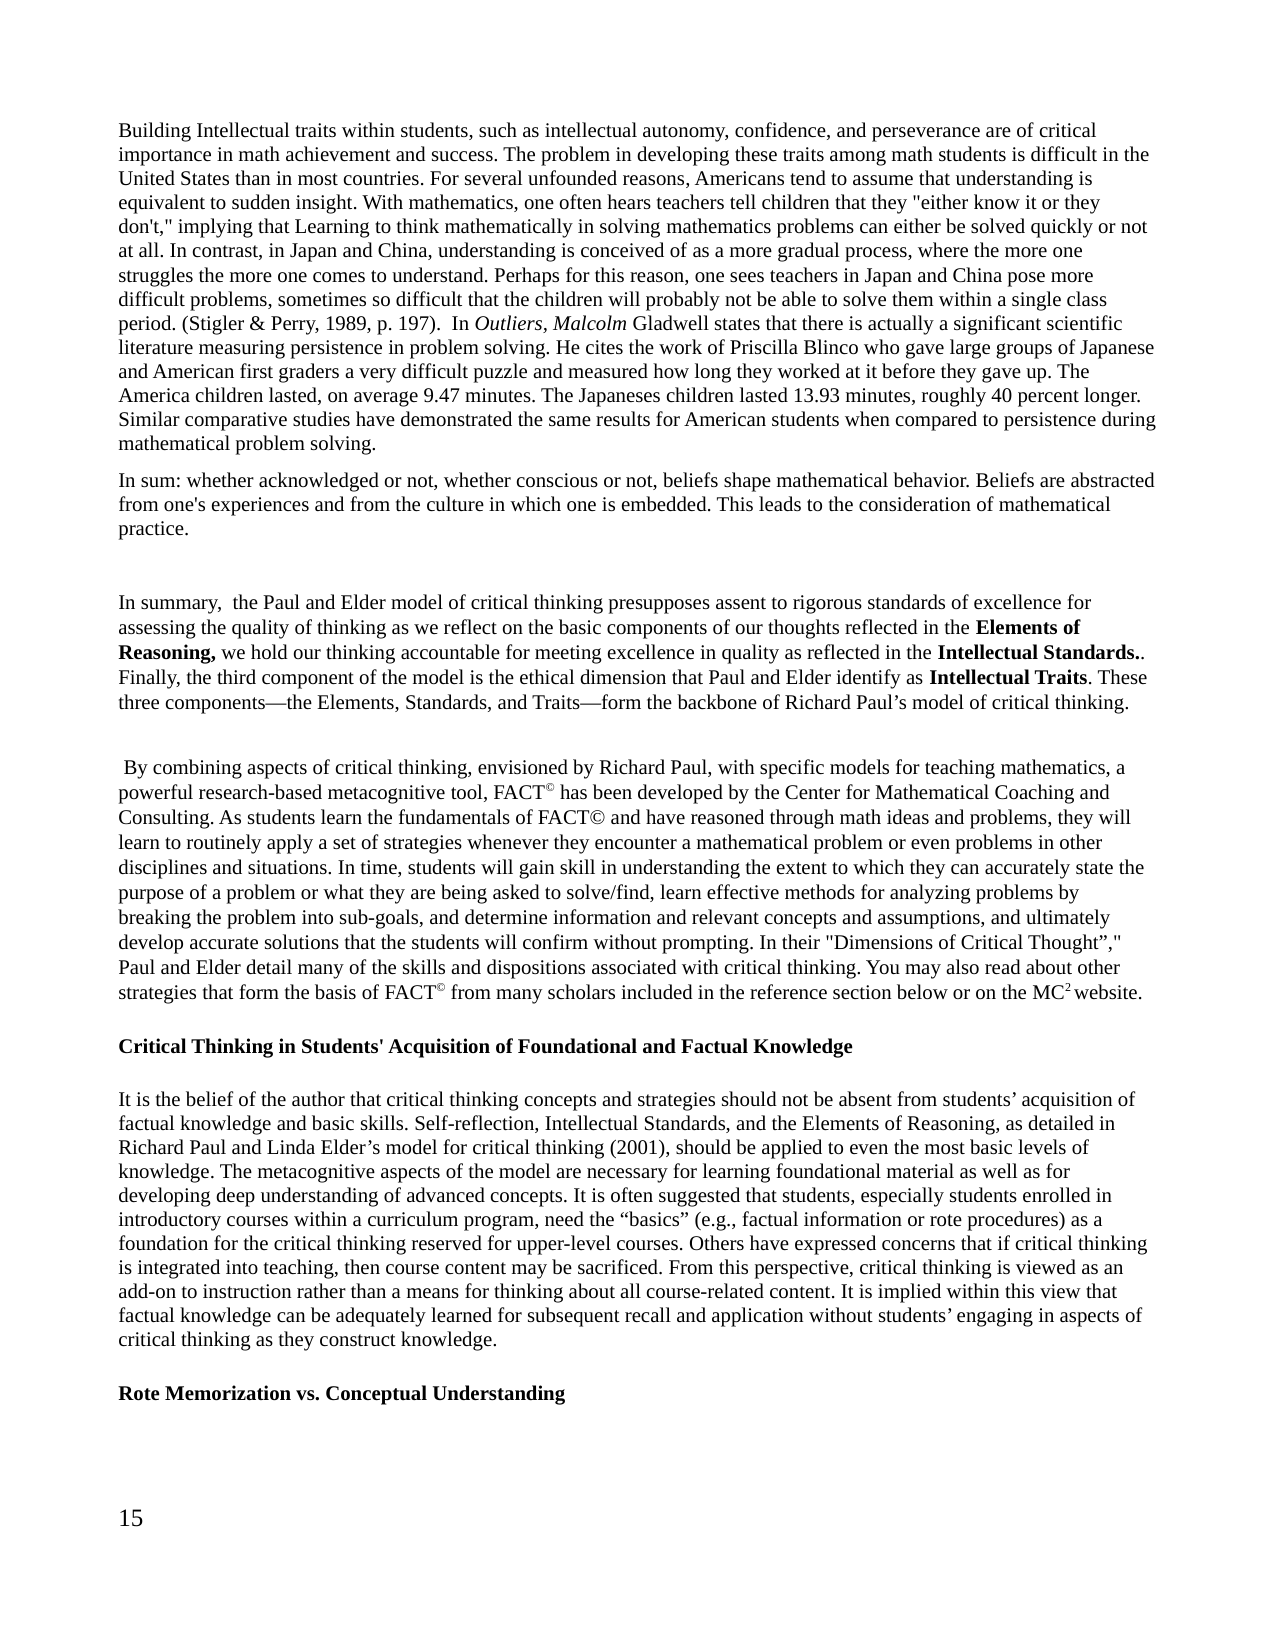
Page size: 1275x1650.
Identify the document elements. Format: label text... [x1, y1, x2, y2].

text In summary, the Paul and Elder model of critical thinking presupposes assent to rigorous standards of excellence for assessing the quality of thinking as we reflect on the basic components of our thoughts reflected in the Elements of Reasoning, we hold our thinking accountable for meeting excellence in quality as reflected in the Intellectual Standards.. Finally, the third component of the model is the ethical dimension that Paul and Elder identify as Intellectual Traits. These three components—the Elements, Standards, and Traits—form the backbone of Richard Paul’s model of critical thinking. [118, 589, 1157, 714]
text It is the belief of the author that critical thinking concepts and strategies should not be absent from students’ acquisition of factual knowledge and basic skills. Self-reflection, Intellectual Standards, and the Elements of Reasoning, as detailed in Richard Paul and Linda Elder’s model for critical thinking (2001), should be applied to even the most basic levels of knowledge. The metacognitive aspects of the model are necessary for learning foundational material as well as for developing deep understanding of advanced concepts. It is often suggested that students, especially students enrolled in introductory courses within a curriculum program, need the “basics” (e.g., factual information or rote procedures) as a foundation for the critical thinking reserved for upper-level courses. Others have expressed concerns that if critical thinking is integrated into teaching, then course content may be sacrificed. From this perspective, critical thinking is viewed as an add-on to instruction rather than a means for thinking about all course-related content. It is implied within this view that factual knowledge can be adequately learned for subsequent recall and application without students’ engaging in aspects of critical thinking as they construct knowledge. [118, 1087, 1157, 1351]
text In sum: whether acknowledged or not, whether conscious or not, beliefs shape mathematical behavior. Beliefs are abstracted from one's experiences and from the culture in which one is embedded. This leads to the consideration of mathematical [118, 467, 1157, 516]
text Building Intellectual traits within students, such as intellectual autonomy, confidence, and perseverance are of critical importance in math achievement and success. The problem in developing these traits among math students is difficult in the United States than in most countries. For several unfounded reasons, Americans tend to assume that understanding is equivalent to sudden insight. With mathematics, one often hears teachers tell children that they "either know it or they don't," implying that Learning to think mathematically in solving mathematics problems can either be solved quickly or not at all. In contrast, in Japan and China, understanding is conceived of as a more gradual process, where the more one struggles the more one comes to understand. Perhaps for this reason, one sees teachers in Japan and China pose more difficult problems, sometimes so difficult that the children will probably not be able to solve them within a single class period. (Stigler & Perry, 1989, p. 197). In Outliers, Malcolm Gladwell states that there is actually a significant scientific literature measuring persistence in problem solving. He cites the work of Priscilla Blinco who gave large groups of Japanese and American first graders a very difficult puzzle and measured how long they worked at it before they gave up. The America children lasted, on average 9.47 minutes. The Japaneses children lasted 13.93 minutes, roughly 40 percent longer. Similar comparative studies have demonstrated the same results for American students when compared to persistence during mathematical problem solving. [118, 118, 1157, 455]
text Critical Thinking in Students' Acquisition of Foundational and Factual Knowledge [118, 1033, 1157, 1058]
text practice. [118, 516, 1157, 540]
text Rote Memorization vs. Conceptual Understanding [118, 1381, 1157, 1405]
text By combining aspects of critical thinking, envisioned by Richard Paul, with specific models for teaching mathematics, a powerful research-based metacognitive tool, FACT© has been developed by the Center for Mathematical Coaching and Consulting. As students learn the fundamentals of FACT© and have reasoned through math ideas and problems, they will learn to routinely apply a set of strategies whenever they encounter a mathematical problem or even problems in other disciplines and situations. In time, students will gain skill in understanding the extent to which they can accurately state the purpose of a problem or what they are being asked to solve/find, learn effective methods for analyzing problems by breaking the problem into sub-goals, and determine information and relevant concepts and assumptions, and ultimately develop accurate solutions that the students will confirm without prompting. In their "Dimensions of Critical Thought”," Paul and Elder detail many of the skills and dispositions associated with critical thinking. You may also read about other strategies that form the basis of FACT© from many scholars included in the reference section below or on the MC2 website. [118, 754, 1157, 1004]
